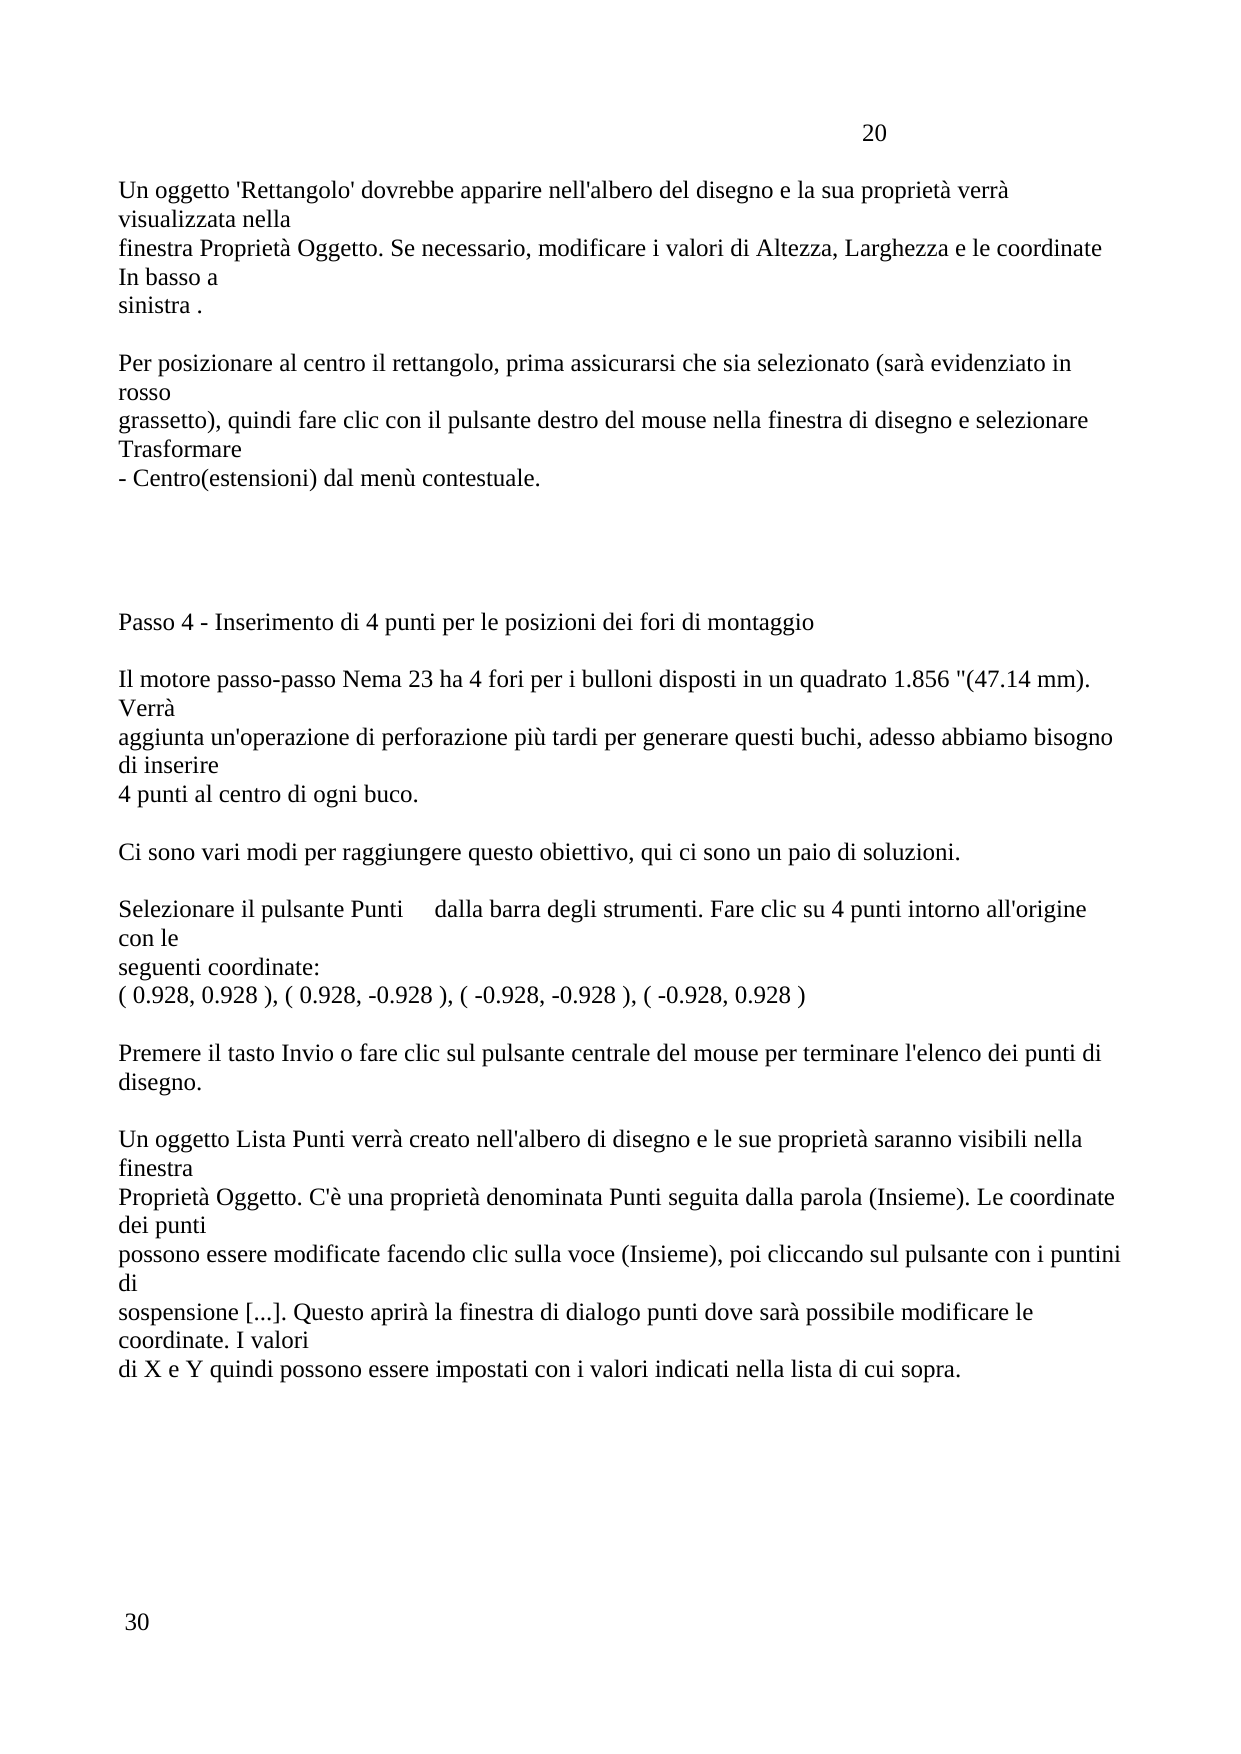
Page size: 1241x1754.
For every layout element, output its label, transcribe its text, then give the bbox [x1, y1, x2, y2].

text Il motore passo-passo Nema 23 ha 4 fori per i bulloni disposti in un quadrato 1.856 "(47.14 mm). Verrà [118, 664, 1122, 722]
text Ci sono vari modi per raggiungere questo obiettivo, qui ci sono un paio di soluzioni. [118, 837, 1122, 866]
text 4 punti al centro di ogni buco. [118, 779, 1122, 808]
text Per posizionare al centro il rettangolo, prima assicurarsi che sia selezionato (sarà evidenziato in rosso [118, 348, 1122, 406]
text seguenti coordinate: [118, 952, 1122, 981]
text ( 0.928, 0.928 ), ( 0.928, -0.928 ), ( -0.928, -0.928 ), ( -0.928, 0.928 ) [118, 981, 1122, 1009]
text Proprietà Oggetto. C'è una proprietà denominata Punti seguita dalla parola (Insieme). Le coordinate dei punti [118, 1182, 1122, 1239]
text sospensione [...]. Questo aprirà la finestra di dialogo punti dove sarà possibile modificare le coordinate. I valori [118, 1297, 1122, 1354]
text 20 [118, 118, 1122, 147]
text Un oggetto Lista Punti verrà creato nell'albero di disegno e le sue proprietà saranno visibili nella finestra [118, 1124, 1122, 1182]
text di X e Y quindi possono essere impostati con i valori indicati nella lista di cui sopra. [118, 1354, 1122, 1383]
text finestra Proprietà Oggetto. Se necessario, modificare i valori di Altezza, Larghezza e le coordinate In basso a [118, 233, 1122, 291]
text Selezionare il pulsante Punti dalla barra degli strumenti. Fare clic su 4 punti intorno all'origine con le [118, 894, 1122, 952]
text aggiunta un'operazione di perforazione più tardi per generare questi buchi, adesso abbiamo bisogno di inserire [118, 722, 1122, 779]
text possono essere modificate facendo clic sulla voce (Insieme), poi cliccando sul pulsante con i puntini di [118, 1239, 1122, 1297]
text sinistra . [118, 291, 1122, 319]
text Premere il tasto Invio o fare clic sul pulsante centrale del mouse per terminare l'elenco dei punti di disegno. [118, 1038, 1122, 1096]
text Un oggetto 'Rettangolo' dovrebbe apparire nell'albero del disegno e la sua proprietà verrà visualizzata nella [118, 176, 1122, 233]
text - Centro(estensioni) dal menù contestuale. [118, 463, 1122, 492]
text grassetto), quindi fare clic con il pulsante destro del mouse nella finestra di disegno e selezionare Trasformare [118, 406, 1122, 463]
text Passo 4 - Inserimento di 4 punti per le posizioni dei fori di montaggio [118, 607, 1122, 636]
